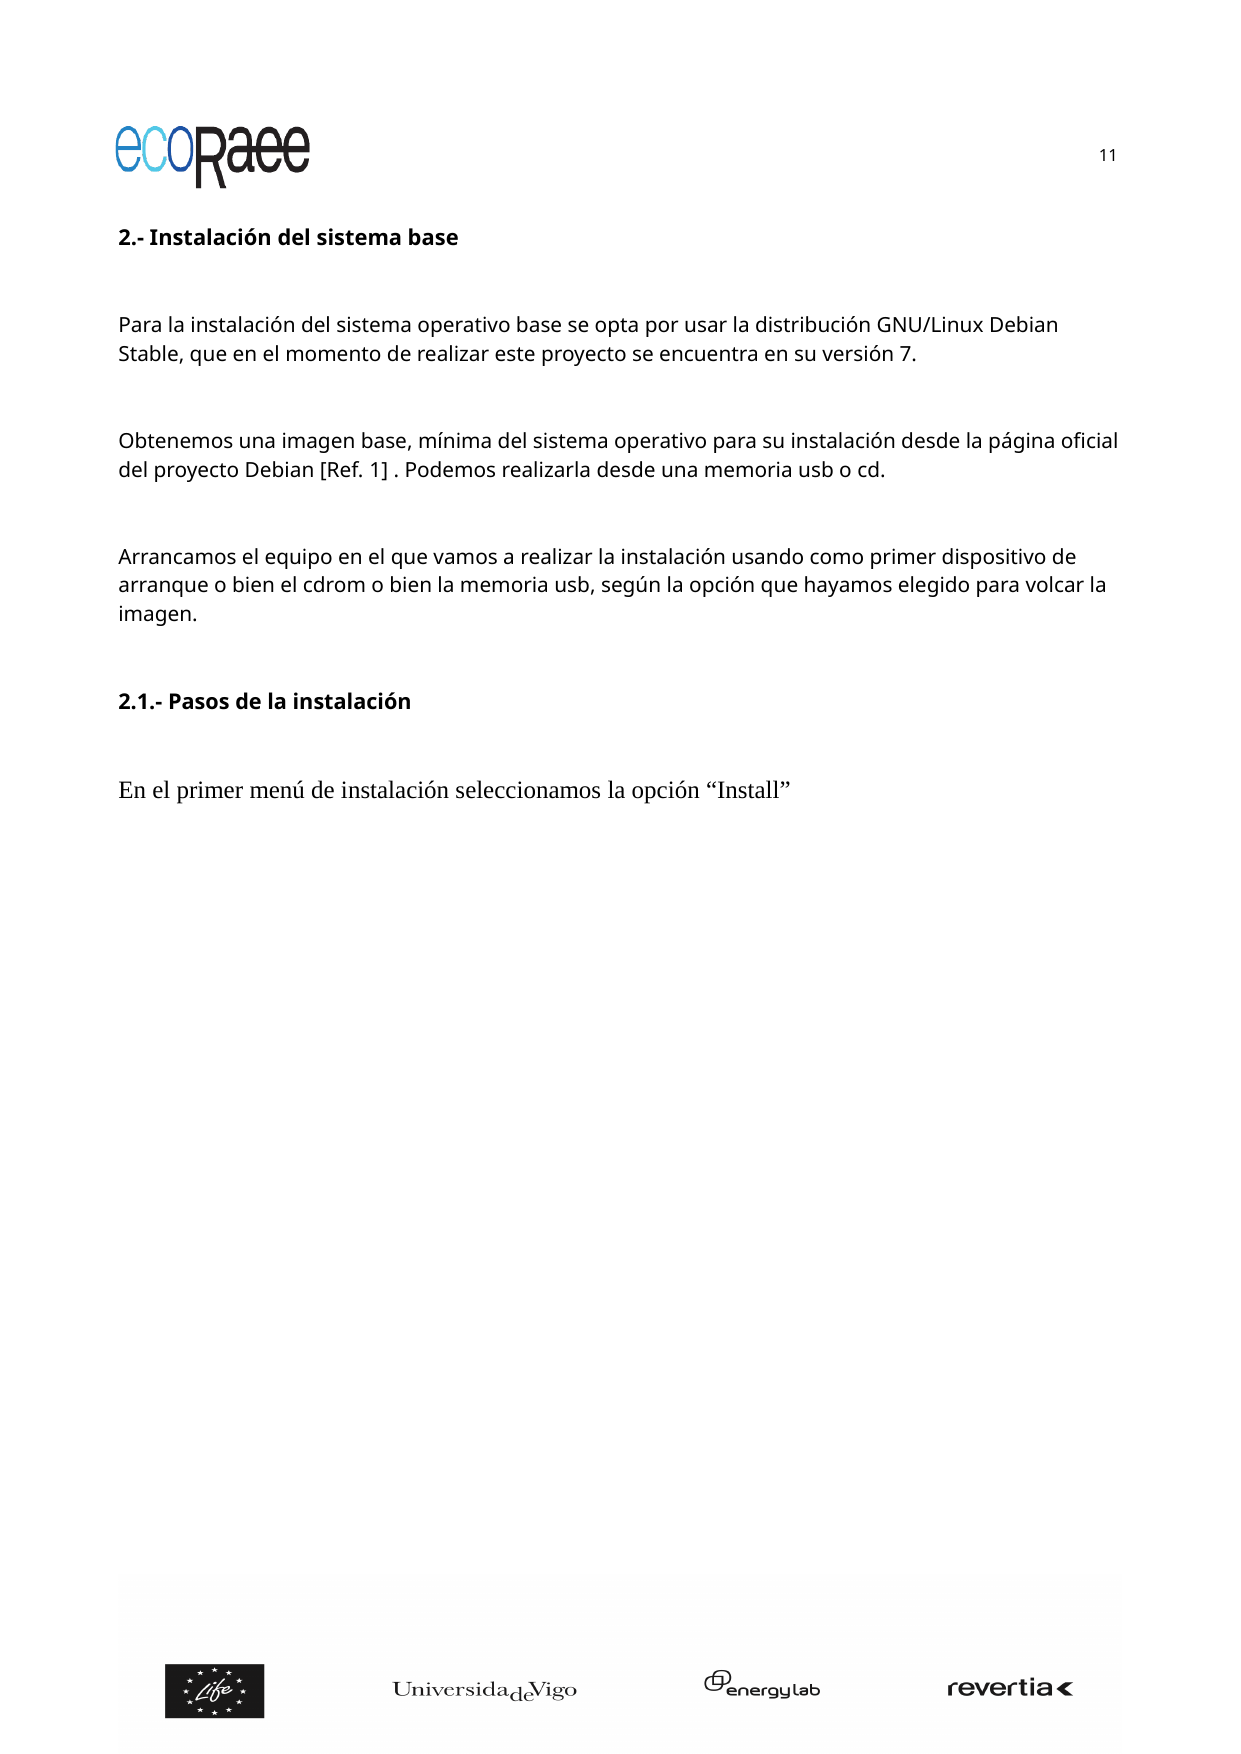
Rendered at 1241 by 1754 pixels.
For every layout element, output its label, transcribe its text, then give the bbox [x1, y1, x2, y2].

text Obtenemos una imagen base, mínima del sistema operativo para su instalación desde la página oficial del proyecto Debian [Ref. 1] . Podemos realizarla desde una memoria usb o cd. [118, 426, 1122, 483]
text En el primer menú de instalación seleccionamos la opción “Install” [118, 775, 1122, 804]
picture [117, 1574, 1122, 1754]
picture [114, 124, 311, 190]
text 2.- Instalación del sistema base [118, 221, 1122, 251]
text Para la instalación del sistema operativo base se opta por usar la distribución GNU/Linux Debian Stable, que en el momento de realizar este proyecto se encuentra en su versión 7. [118, 310, 1122, 367]
text Arrancamos el equipo en el que vamos a realizar la instalación usando como primer dispositivo de arranque o bien el cdrom o bien la memoria usb, según la opción que hayamos elegido para volcar la imagen. [118, 542, 1122, 627]
text 2.1.- Pasos de la instalación [118, 687, 1122, 716]
